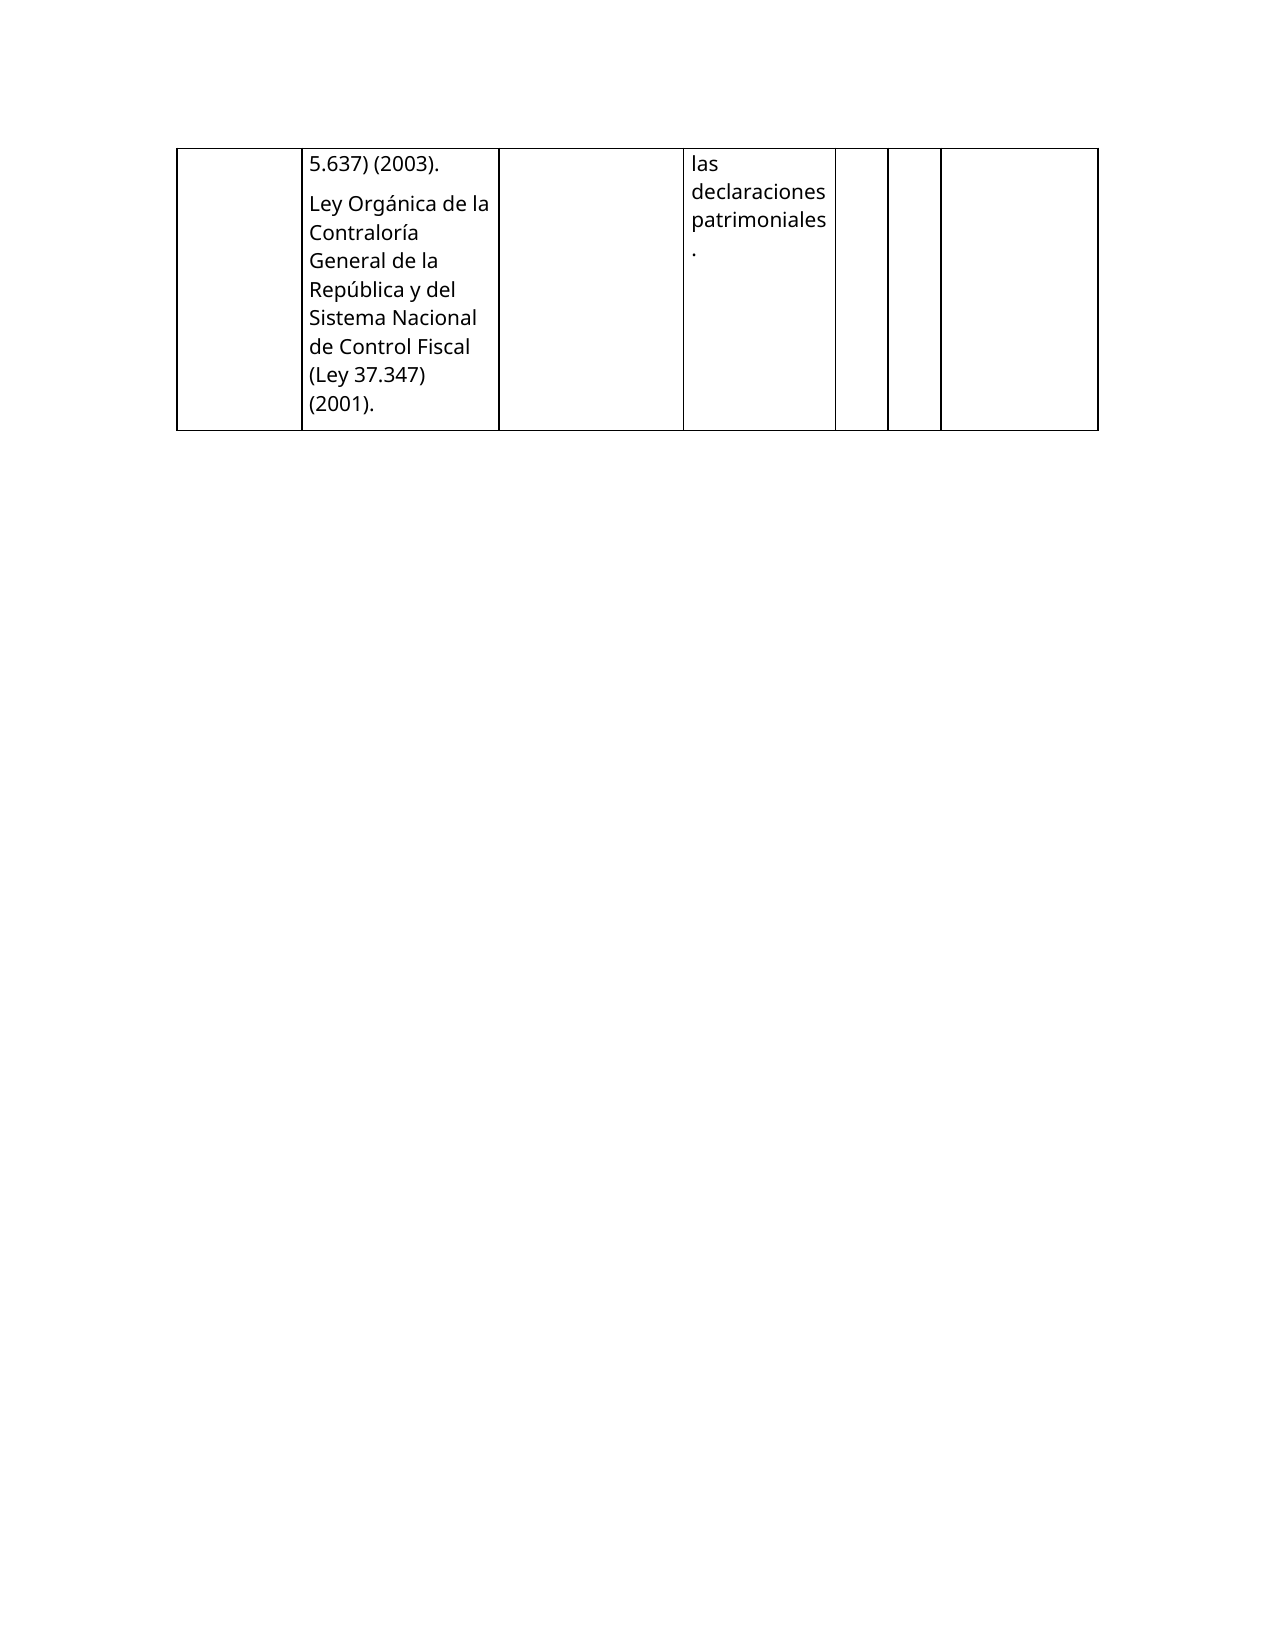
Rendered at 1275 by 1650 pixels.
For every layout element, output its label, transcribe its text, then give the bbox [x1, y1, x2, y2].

table_cell [836, 149, 887, 429]
table_cell [942, 149, 1097, 429]
table_cell [889, 149, 940, 429]
table_cell 5.637) (2003). Ley Orgánica de la Contraloría General de la República y del Sistema Nacional de Control Fiscal (Ley 37.347) (2001). [303, 149, 498, 429]
table_cell [500, 149, 683, 429]
table_cell las declaraciones patrimoniales. [684, 149, 835, 429]
table_cell [178, 149, 301, 429]
